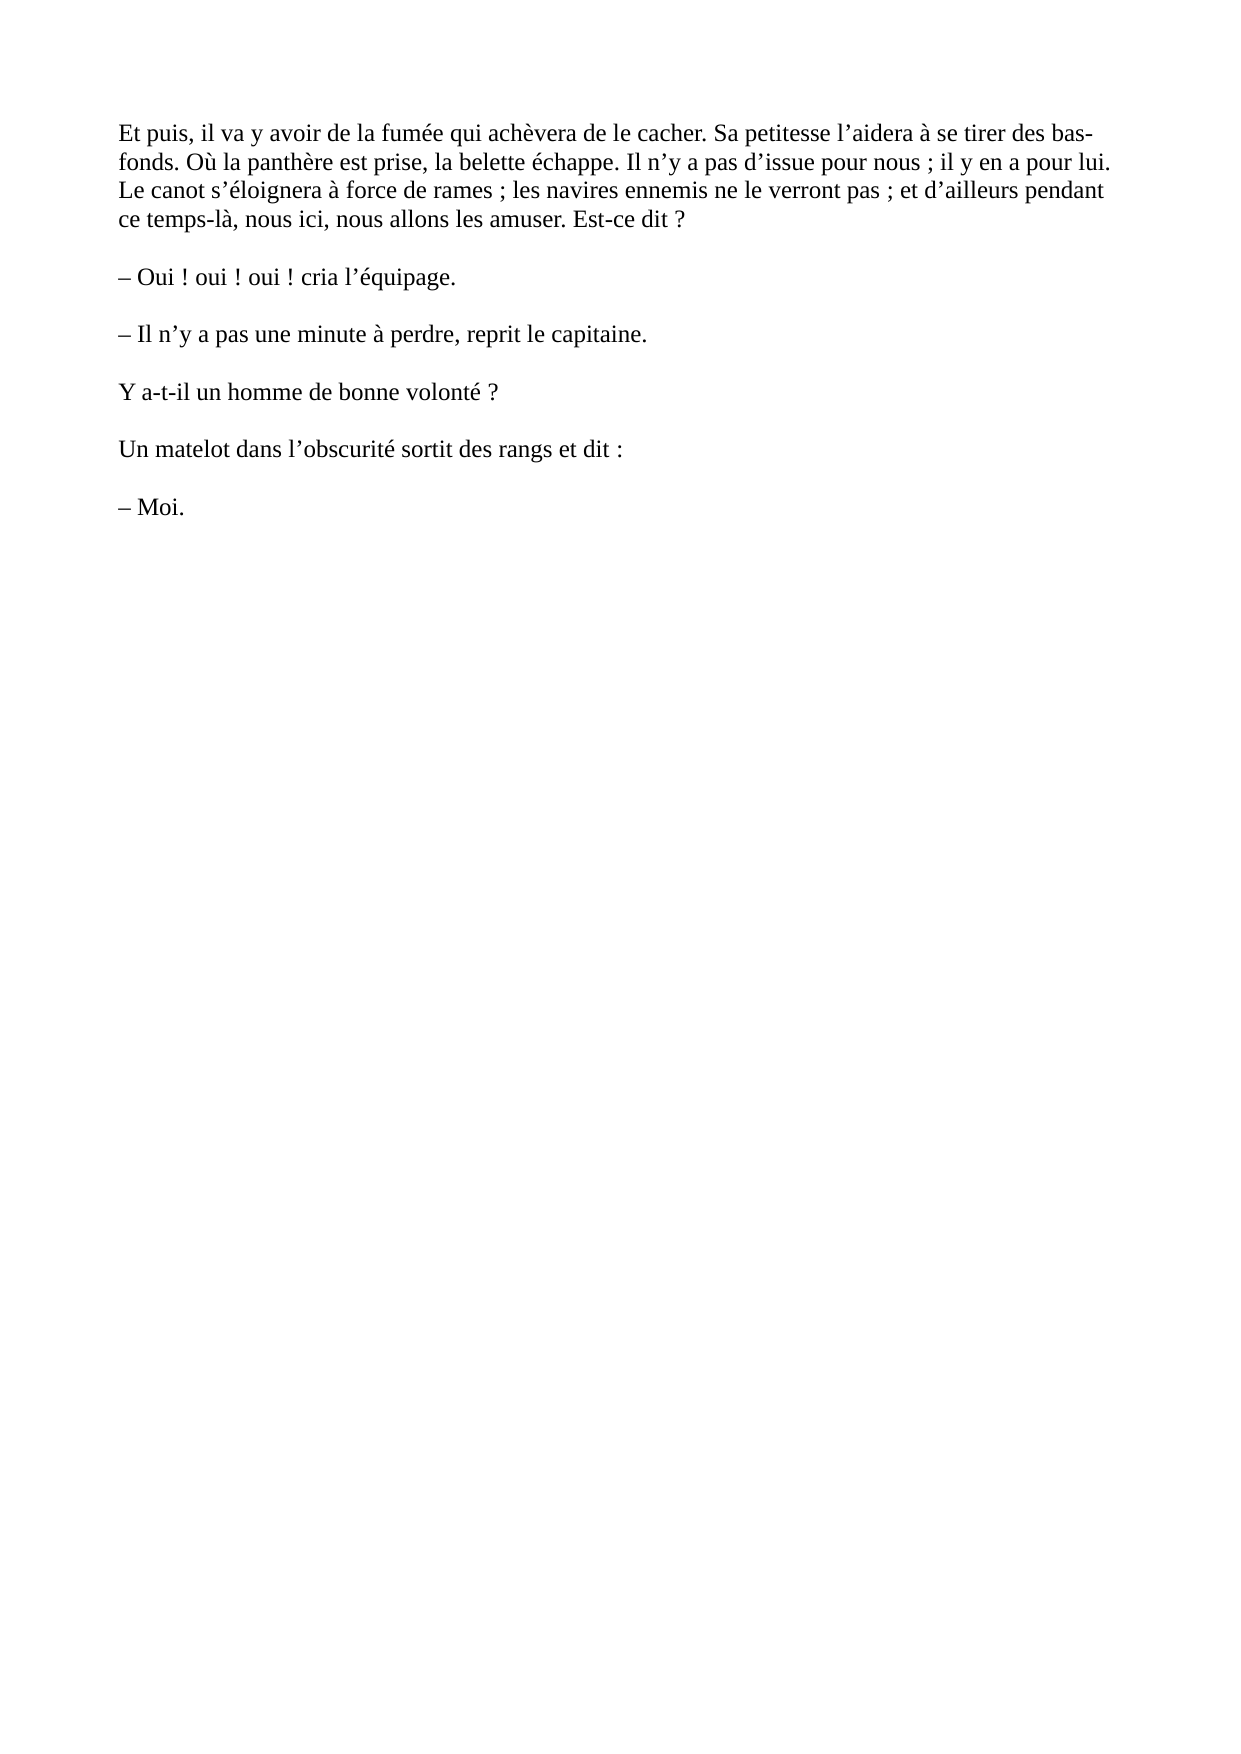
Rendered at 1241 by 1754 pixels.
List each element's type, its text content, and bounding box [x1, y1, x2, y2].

text – Il n’y a pas une minute à perdre, reprit le capitaine. [118, 319, 1122, 348]
text Y a-t-il un homme de bonne volonté ? [118, 377, 1122, 406]
text – Oui ! oui ! oui ! cria l’équipage. [118, 262, 1122, 291]
text Et puis, il va y avoir de la fumée qui achèvera de le cacher. Sa petitesse l’aidera à se tirer des bas-fonds. Où la panthère est prise, la belette échappe. Il n’y a pas d’issue pour nous ; il y en a pour lui. Le canot s’éloignera à force de rames ; les navires ennemis ne le verront pas ; et d’ailleurs pendant ce temps-là, nous ici, nous allons les amuser. Est-ce dit ? [118, 118, 1122, 233]
text Un matelot dans l’obscurité sortit des rangs et dit : [118, 434, 1122, 463]
text – Moi. [118, 492, 1122, 521]
